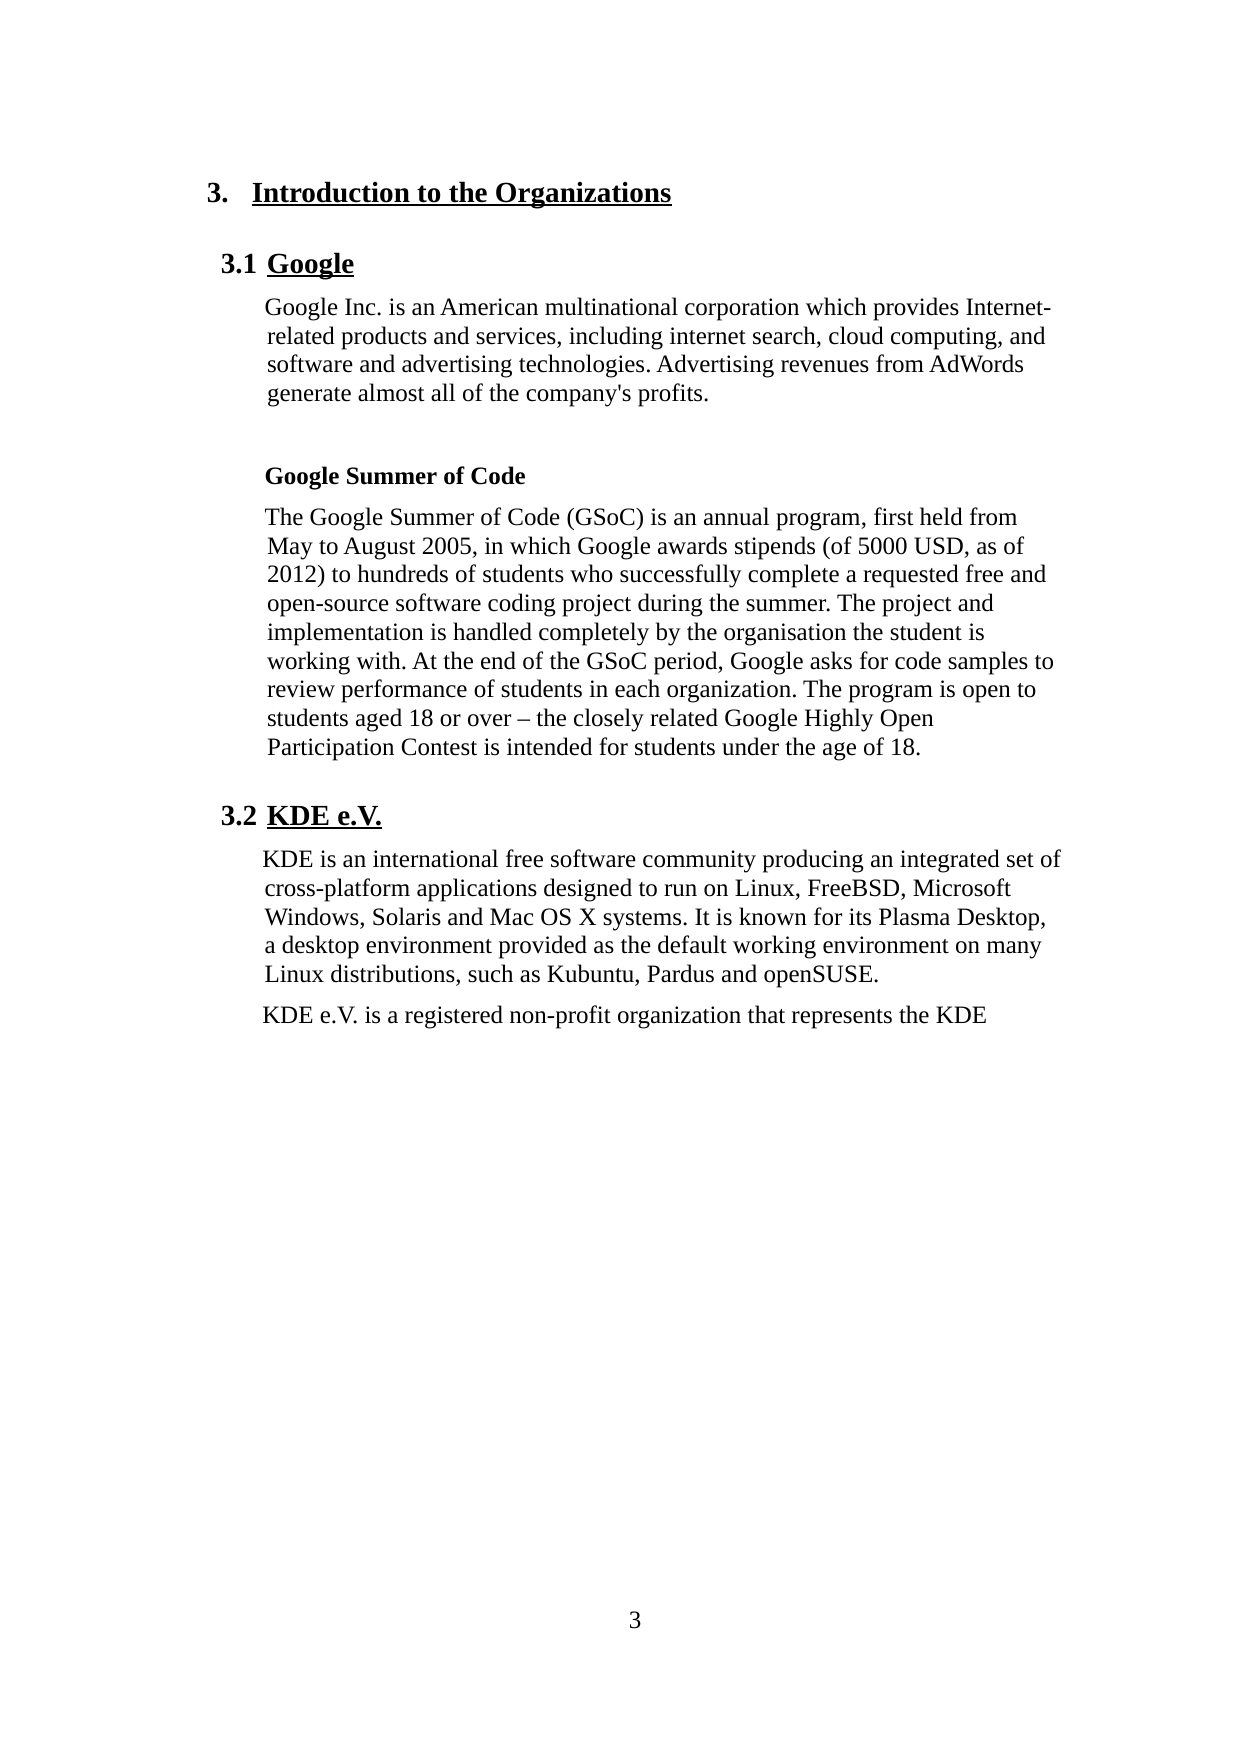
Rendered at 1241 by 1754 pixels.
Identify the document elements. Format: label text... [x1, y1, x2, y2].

text KDE e.V. is a registered non-profit organization that represents the KDE [262, 1001, 1063, 1029]
subtitle Introduction to the Organizations [207, 175, 1063, 208]
text Google Summer of Code [264, 461, 1063, 489]
text KDE is an international free software community producing an integrated set of cross-platform applications designed to run on Linux, FreeBSD, Microsoft Windows, Solaris and Mac OS X systems. It is known for its Plasma Desktop, a desktop environment provided as the default working environment on many Linux distributions, such as Kubuntu, Pardus and openSUSE. [262, 844, 1063, 988]
subtitle Google [221, 246, 1063, 279]
text The Google Summer of Code (GSoC) is an annual program, first held from May to August 2005, in which Google awards stipends (of 5000 USD, as of 2012) to hundreds of students who successfully complete a requested free and open-source software coding project during the summer. The project and implementation is handled completely by the organisation the student is working with. At the end of the GSoC period, Google asks for code samples to review performance of students in each organization. The program is open to students aged 18 or over – the closely related Google Highly Open Participation Contest is intended for students under the age of 18. [264, 502, 1063, 761]
text Google Inc. is an American multinational corporation which provides Internet-related products and services, including internet search, cloud computing, and software and advertising technologies. Advertising revenues from AdWords generate almost all of the company's profits. [264, 292, 1063, 407]
subtitle KDE e.V. [221, 798, 1063, 832]
